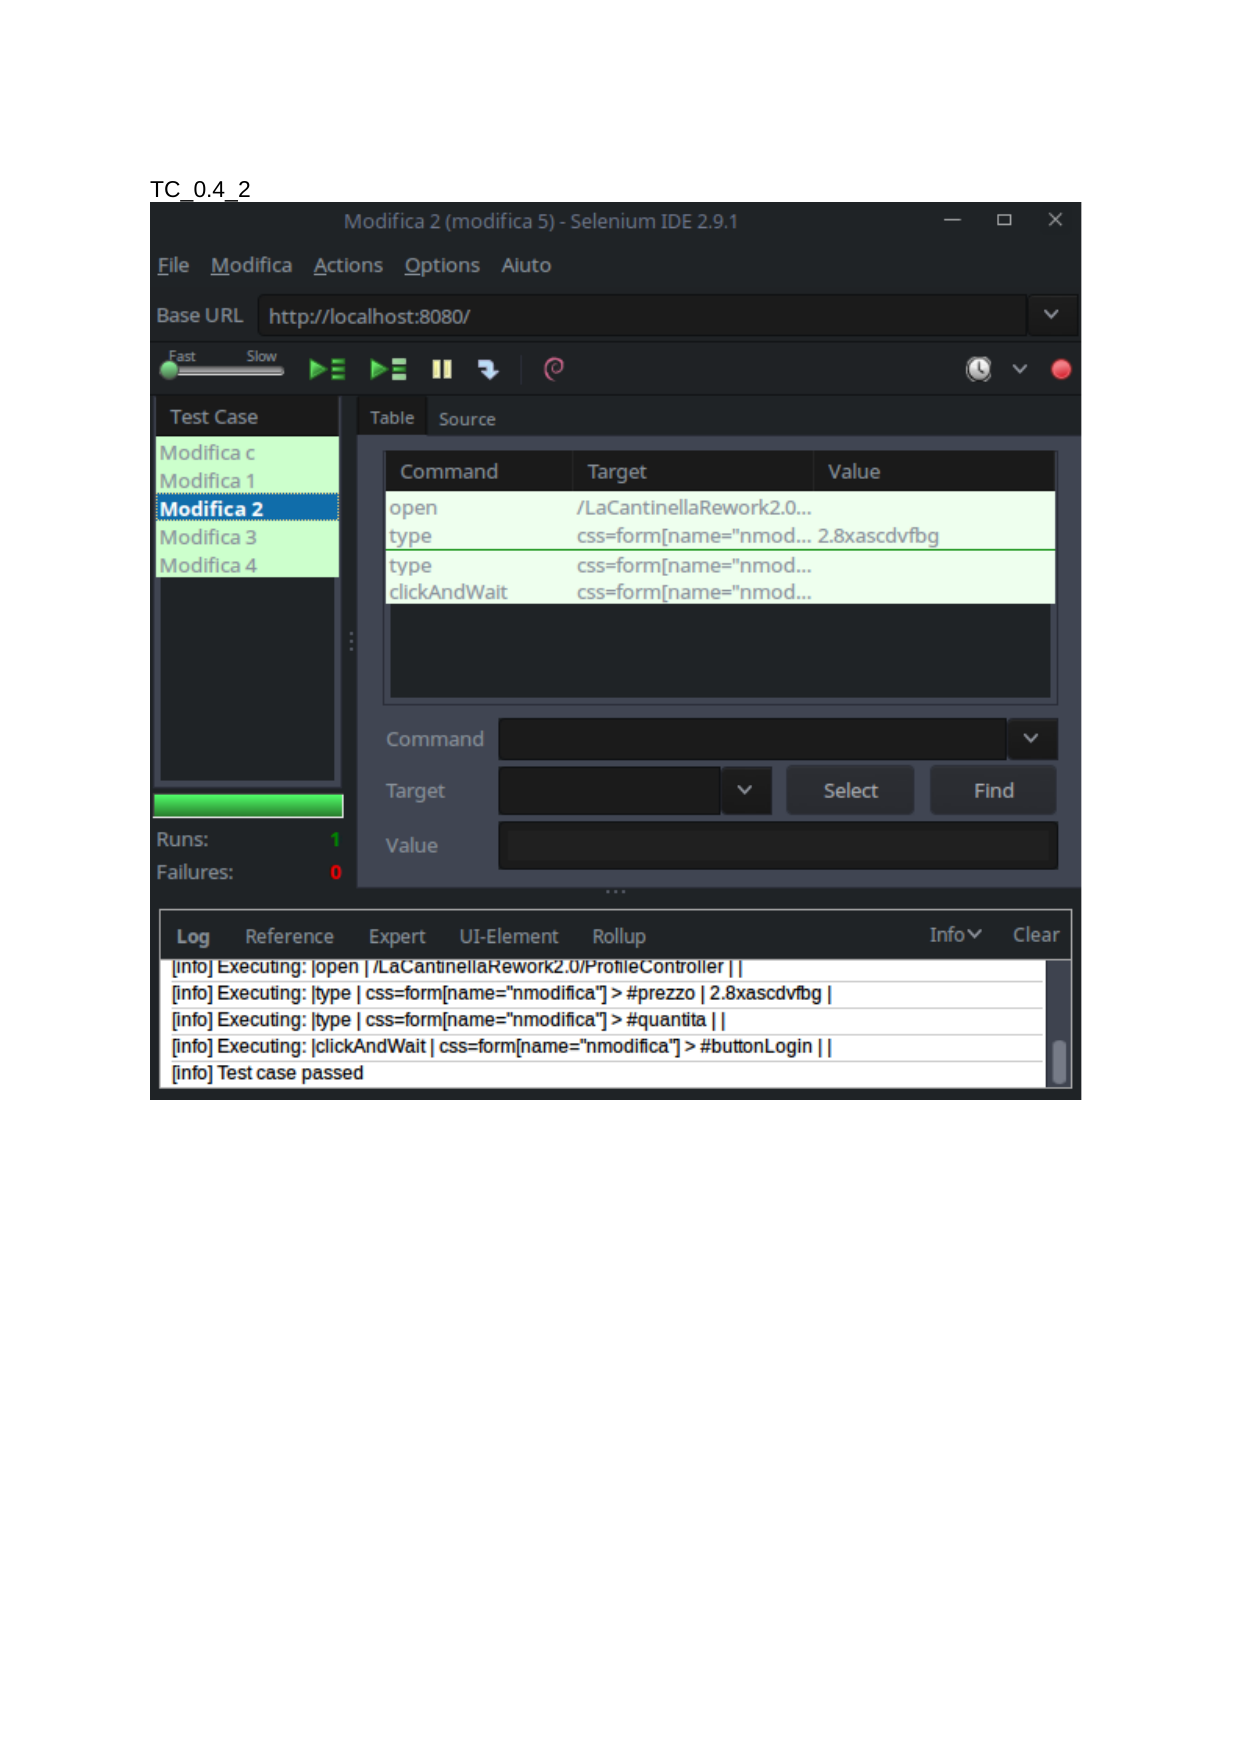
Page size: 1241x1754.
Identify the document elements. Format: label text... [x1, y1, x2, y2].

picture [150, 202, 1082, 1100]
text TC_0.4_2 [150, 176, 1090, 203]
